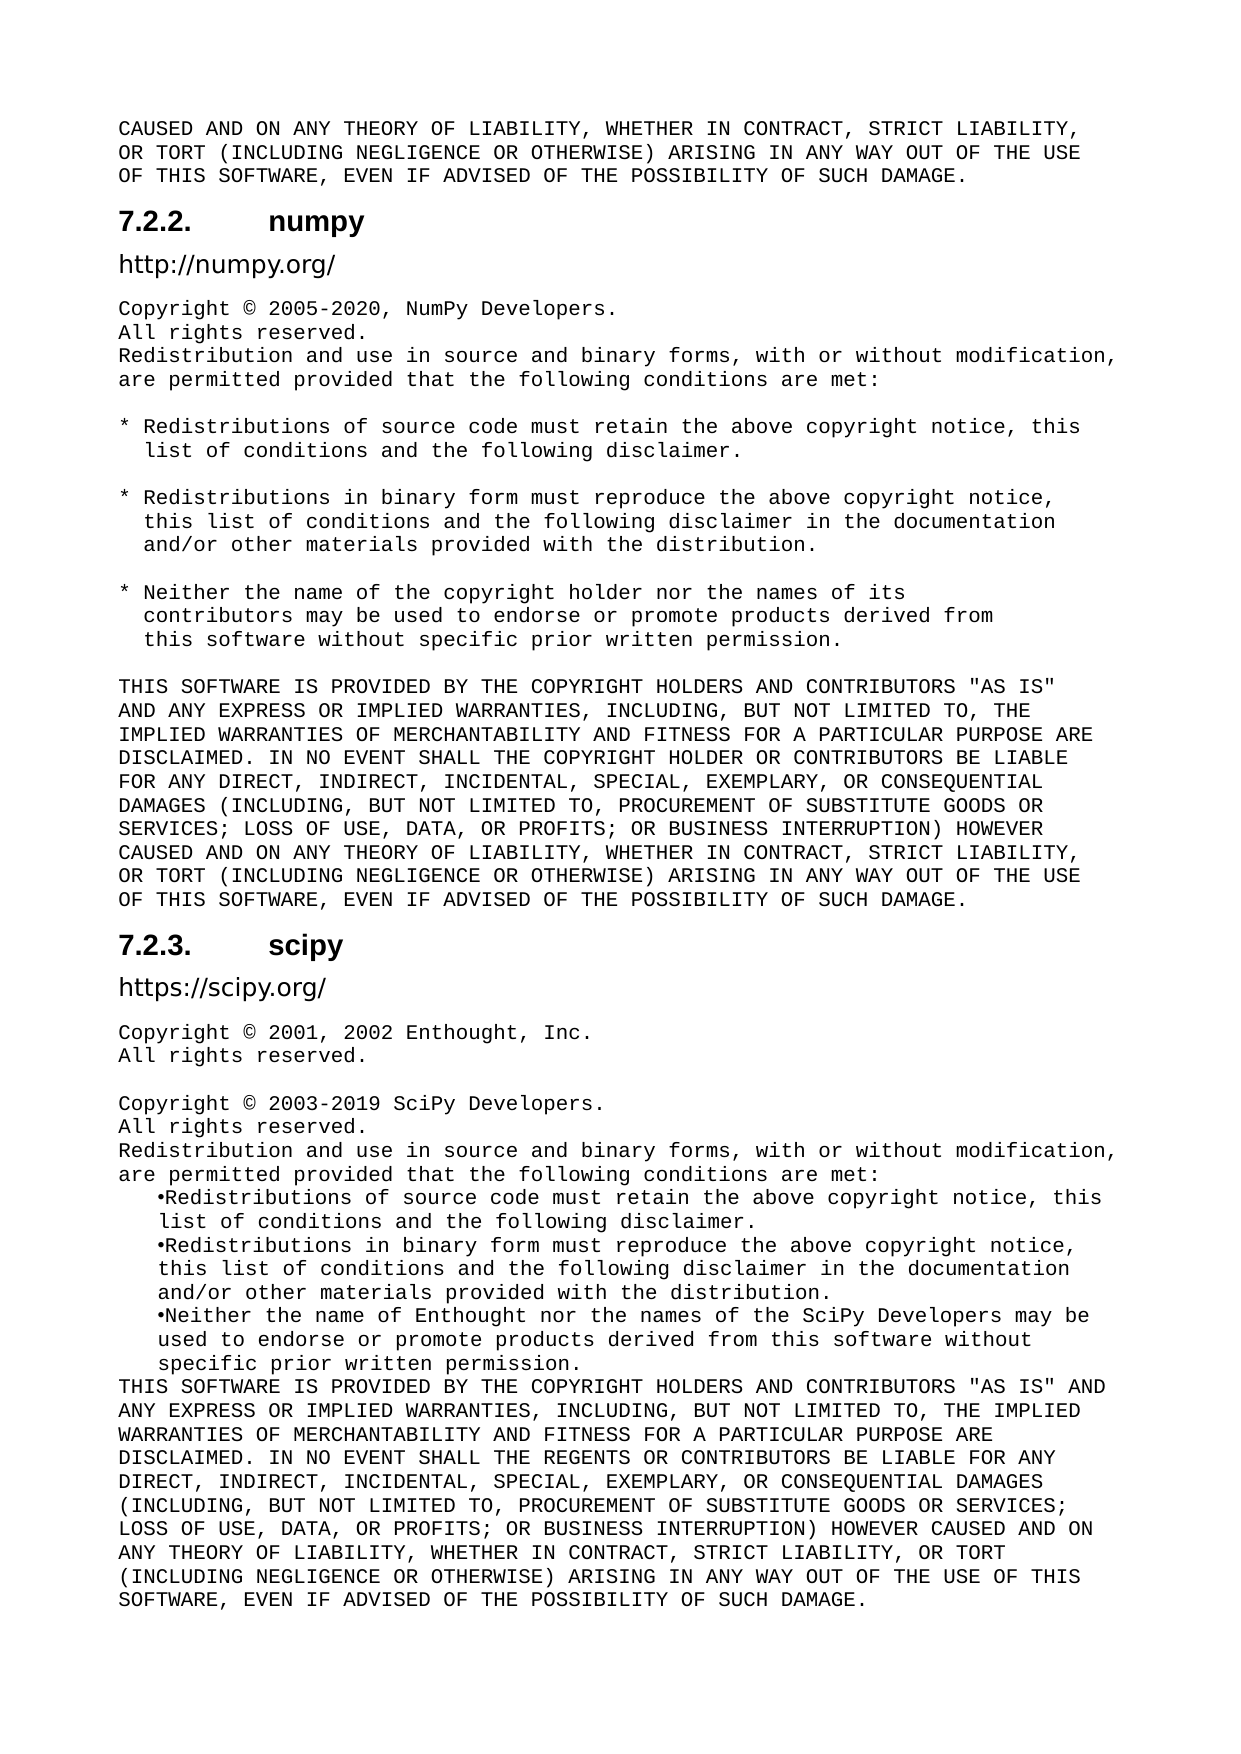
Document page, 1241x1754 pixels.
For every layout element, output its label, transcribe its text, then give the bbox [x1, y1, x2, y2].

subtitle scipy [118, 927, 1122, 961]
list Redistributions of source code must retain the above copyright notice, this list of conditions and the following disclaimer. [118, 1187, 1122, 1234]
text CAUSED AND ON ANY THEORY OF LIABILITY, WHETHER IN CONTRACT, STRICT LIABILITY, [118, 842, 1122, 866]
text DAMAGES (INCLUDING, BUT NOT LIMITED TO, PROCUREMENT OF SUBSTITUTE GOODS OR [118, 794, 1122, 818]
text Redistribution and use in source and binary forms, with or without modification, are permitted provided that the following conditions are met: [118, 1140, 1122, 1187]
text this software without specific prior written permission. [118, 629, 1122, 653]
text AND ANY EXPRESS OR IMPLIED WARRANTIES, INCLUDING, BUT NOT LIMITED TO, THE [118, 700, 1122, 724]
text OR TORT (INCLUDING NEGLIGENCE OR OTHERWISE) ARISING IN ANY WAY OUT OF THE USE [118, 866, 1122, 889]
text this list of conditions and the following disclaimer in the documentation [118, 511, 1122, 534]
text * Redistributions in binary form must reproduce the above copyright notice, [118, 487, 1122, 511]
text contributors may be used to endorse or promote products derived from [118, 605, 1122, 629]
text THIS SOFTWARE IS PROVIDED BY THE COPYRIGHT HOLDERS AND CONTRIBUTORS "AS IS" [118, 676, 1122, 700]
text OF THIS SOFTWARE, EVEN IF ADVISED OF THE POSSIBILITY OF SUCH DAMAGE. [118, 889, 1122, 913]
text Copyright © 2001, 2002 Enthought, Inc. [118, 1022, 1122, 1045]
text list of conditions and the following disclaimer. [118, 440, 1122, 463]
text Redistribution and use in source and binary forms, with or without modification, are permitted provided that the following conditions are met: [118, 345, 1122, 393]
list Neither the name of Enthought nor the names of the SciPy Developers may be used to endorse or promote products derived from this software without specific prior written permission. [118, 1306, 1122, 1376]
text https://scipy.org/ [118, 974, 1122, 1003]
subtitle numpy [118, 204, 1122, 237]
text http://numpy.org/ [118, 250, 1122, 279]
text OR TORT (INCLUDING NEGLIGENCE OR OTHERWISE) ARISING IN ANY WAY OUT OF THE USE [118, 142, 1122, 165]
text All rights reserved. [118, 1116, 1122, 1140]
text DISCLAIMED. IN NO EVENT SHALL THE COPYRIGHT HOLDER OR CONTRIBUTORS BE LIABLE [118, 747, 1122, 771]
text CAUSED AND ON ANY THEORY OF LIABILITY, WHETHER IN CONTRACT, STRICT LIABILITY, [118, 118, 1122, 142]
text OF THIS SOFTWARE, EVEN IF ADVISED OF THE POSSIBILITY OF SUCH DAMAGE. [118, 165, 1122, 189]
text * Redistributions of source code must retain the above copyright notice, this [118, 416, 1122, 440]
list Redistributions in binary form must reproduce the above copyright notice, this list of conditions and the following disclaimer in the documentation and/or other materials provided with the distribution. [118, 1234, 1122, 1306]
text * Neither the name of the copyright holder nor the names of its [118, 582, 1122, 605]
text Copyright © 2005-2020, NumPy Developers. [118, 298, 1122, 322]
text and/or other materials provided with the distribution. [118, 534, 1122, 558]
text All rights reserved. [118, 1045, 1122, 1069]
text SERVICES; LOSS OF USE, DATA, OR PROFITS; OR BUSINESS INTERRUPTION) HOWEVER [118, 818, 1122, 842]
text IMPLIED WARRANTIES OF MERCHANTABILITY AND FITNESS FOR A PARTICULAR PURPOSE ARE [118, 724, 1122, 747]
text Copyright © 2003-2019 SciPy Developers. [118, 1093, 1122, 1116]
text THIS SOFTWARE IS PROVIDED BY THE COPYRIGHT HOLDERS AND CONTRIBUTORS "AS IS" AND ANY EXPRESS OR IMPLIED WARRANTIES, INCLUDING, BUT NOT LIMITED TO, THE IMPLIED WARRANTIES OF MERCHANTABILITY AND FITNESS FOR A PARTICULAR PURPOSE ARE DISCLAIMED. IN NO EVENT SHALL THE REGENTS OR CONTRIBUTORS BE LIABLE FOR ANY DIRECT, INDIRECT, INCIDENTAL, SPECIAL, EXEMPLARY, OR CONSEQUENTIAL DAMAGES (INCLUDING, BUT NOT LIMITED TO, PROCUREMENT OF SUBSTITUTE GOODS OR SERVICES; LOSS OF USE, DATA, OR PROFITS; OR BUSINESS INTERRUPTION) HOWEVER CAUSED AND ON ANY THEORY OF LIABILITY, WHETHER IN CONTRACT, STRICT LIABILITY, OR TORT (INCLUDING NEGLIGENCE OR OTHERWISE) ARISING IN ANY WAY OUT OF THE USE OF THIS SOFTWARE, EVEN IF ADVISED OF THE POSSIBILITY OF SUCH DAMAGE. [118, 1376, 1122, 1613]
text All rights reserved. [118, 322, 1122, 345]
text FOR ANY DIRECT, INDIRECT, INCIDENTAL, SPECIAL, EXEMPLARY, OR CONSEQUENTIAL [118, 771, 1122, 794]
